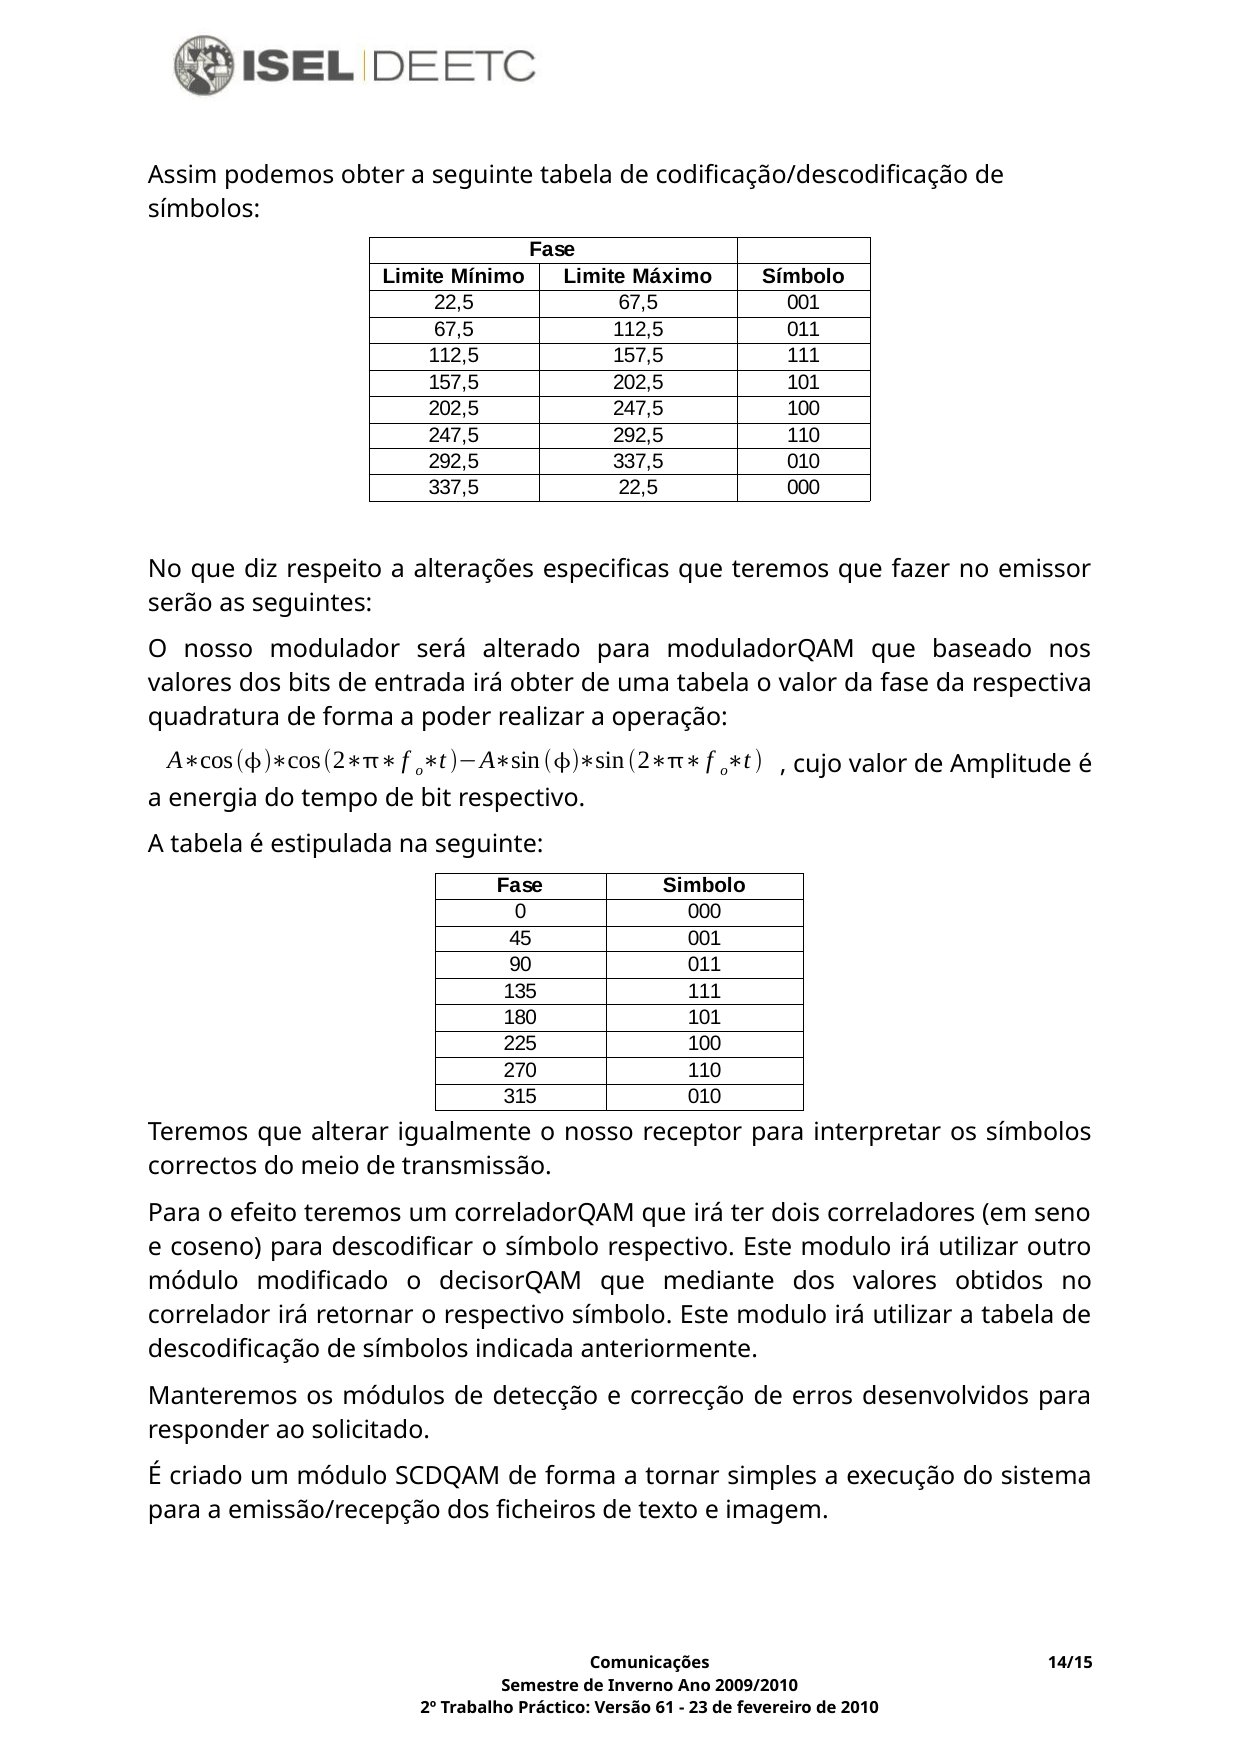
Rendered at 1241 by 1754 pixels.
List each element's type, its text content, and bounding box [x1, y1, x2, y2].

text , cujo valor de Amplitude é a energia do tempo de bit respectivo. [148, 746, 1093, 814]
picture [164, 20, 566, 121]
text Teremos que alterar igualmente o nosso receptor para interpretar os símbolos correctos do meio de transmissão. [148, 873, 1093, 1182]
text Assim podemos obter a seguinte tabela de codificação/descodificação de símbolos: [148, 156, 1093, 224]
text O nosso modulador será alterado para moduladorQAM que baseado nos valores dos bits de entrada irá obter de uma tabela o valor da fase da respectiva quadratura de forma a poder realizar a operação: [148, 631, 1093, 733]
text A tabela é estipulada na seguinte: [148, 826, 1093, 860]
text Manteremos os módulos de detecção e correcção de erros desenvolvidos para responder ao solicitado. [148, 1377, 1093, 1446]
text Para o efeito teremos um correladorQAM que irá ter dois correladores (em seno e coseno) para descodificar o símbolo respectivo. Este modulo irá utilizar outro módulo modificado o decisorQAM que mediante dos valores obtidos no correlador irá retornar o respectivo símbolo. Este modulo irá utilizar a tabela de descodificação de símbolos indicada anteriormente. [148, 1194, 1093, 1365]
text No que diz respeito a alterações especificas que teremos que fazer no emissor serão as seguintes: [148, 550, 1093, 618]
text É criado um módulo SCDQAM de forma a tornar simples a execução do sistema para a emissão/recepção dos ficheiros de texto e imagem. [148, 1458, 1093, 1526]
